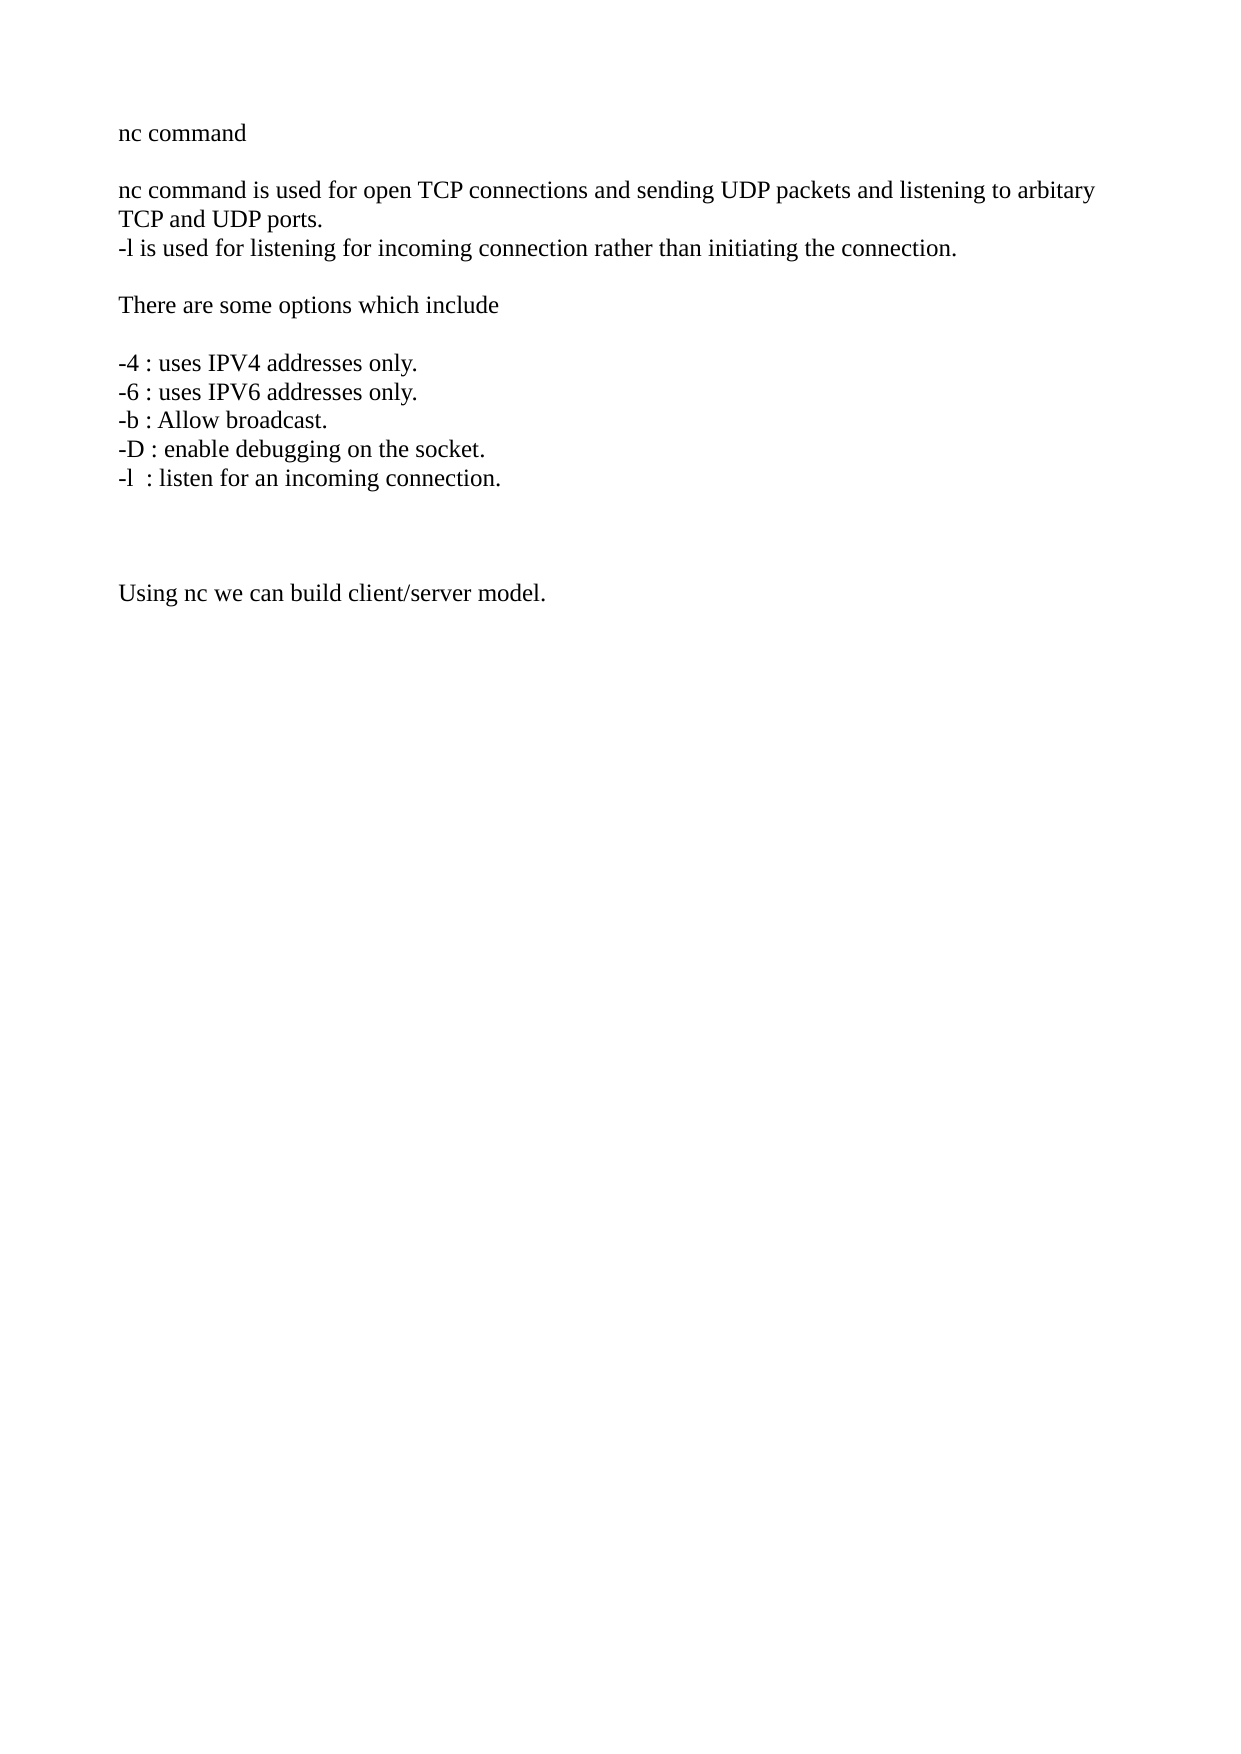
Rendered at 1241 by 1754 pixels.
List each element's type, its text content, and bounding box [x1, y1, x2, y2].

text -D : enable debugging on the socket. [118, 434, 1122, 463]
text -b : Allow broadcast. [118, 406, 1122, 434]
text -4 : uses IPV4 addresses only. [118, 348, 1122, 377]
text -l : listen for an incoming connection. [118, 463, 1122, 492]
text Using nc we can build client/server model. [118, 578, 1122, 607]
text -6 : uses IPV6 addresses only. [118, 377, 1122, 406]
text -l is used for listening for incoming connection rather than initiating the connection. [118, 233, 1122, 262]
text nc command is used for open TCP connections and sending UDP packets and listening to arbitary TCP and UDP ports. [118, 176, 1122, 233]
text nc command [118, 118, 1122, 147]
text There are some options which include [118, 291, 1122, 319]
